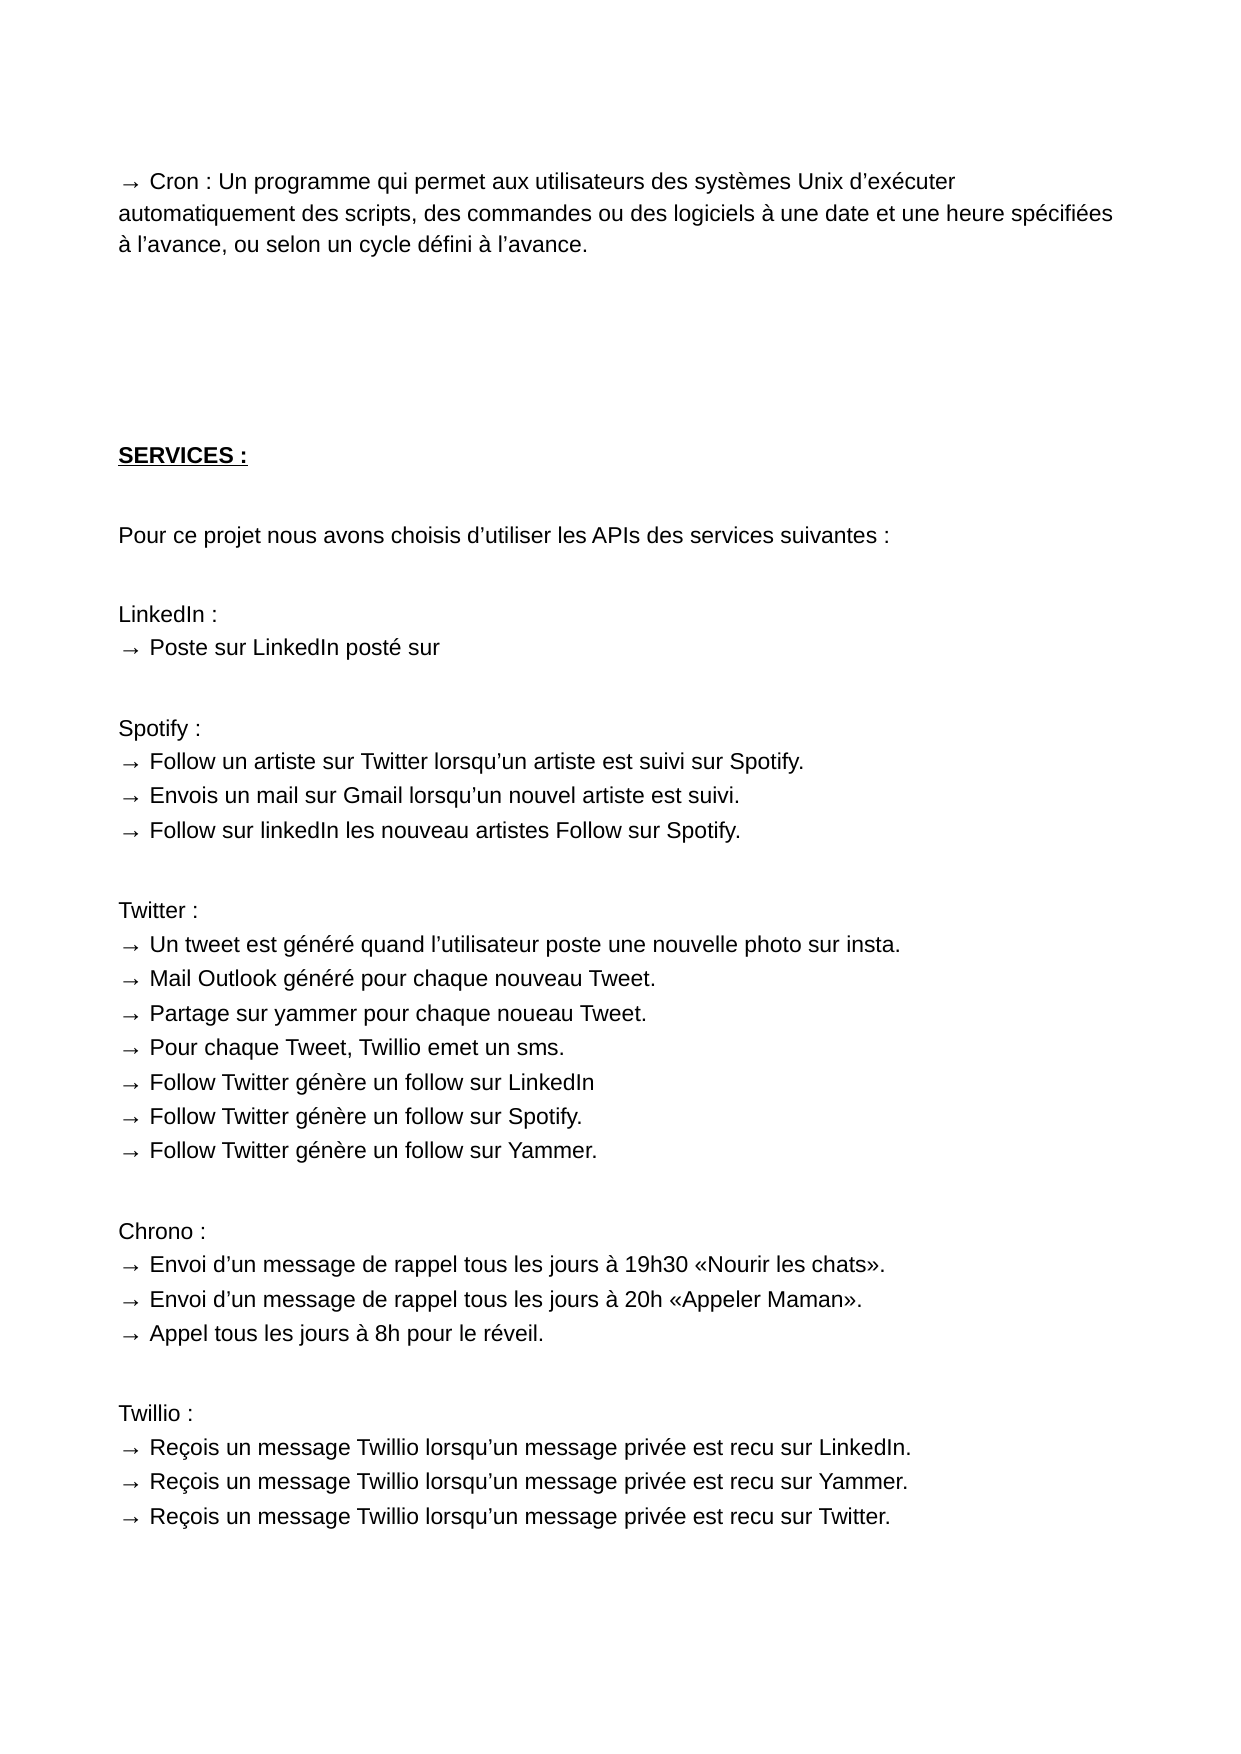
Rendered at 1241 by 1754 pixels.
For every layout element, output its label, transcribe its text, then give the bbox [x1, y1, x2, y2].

text → Appel tous les jours à 8h pour le réveil. [118, 1318, 1122, 1347]
text → Follow Twitter génère un follow sur Yammer. [118, 1136, 1122, 1164]
text → Poste sur LinkedIn posté sur [118, 632, 1122, 661]
text → Follow sur linkedIn les nouveau artistes Follow sur Spotify. [118, 815, 1122, 844]
text Chrono : [118, 1218, 1122, 1244]
text SERVICES : [118, 442, 1122, 469]
text → Follow Twitter génère un follow sur LinkedIn [118, 1067, 1122, 1095]
text Pour ce projet nous avons choisis d’utiliser les APIs des services suivantes : [118, 522, 1122, 548]
text → Envoi d’un message de rappel tous les jours à 19h30 «Nourir les chats». [118, 1249, 1122, 1278]
text → Reçois un message Twillio lorsqu’un message privée est recu sur Yammer. [118, 1466, 1122, 1495]
text → Envois un mail sur Gmail lorsqu’un nouvel artiste est suivi. [118, 781, 1122, 809]
text → Un tweet est généré quand l’utilisateur poste une nouvelle photo sur insta. [118, 929, 1122, 957]
text → Reçois un message Twillio lorsqu’un message privée est recu sur Twitter. [118, 1501, 1122, 1529]
text Spotify : [118, 714, 1122, 741]
text → Mail Outlook généré pour chaque nouveau Tweet. [118, 963, 1122, 992]
text → Partage sur yammer pour chaque noueau Tweet. [118, 998, 1122, 1026]
text → Follow un artiste sur Twitter lorsqu’un artiste est suivi sur Spotify. [118, 746, 1122, 775]
text → Cron : Un programme qui permet aux utilisateurs des systèmes Unix d’exécuter automatiquement des scripts, des commandes ou des logiciels à une date et une heure spécifiées à l’avance, ou selon un cycle défini à l’avance. [118, 166, 1122, 258]
text → Pour chaque Tweet, Twillio emet un sms. [118, 1032, 1122, 1061]
text Twitter : [118, 897, 1122, 923]
text Twillio : [118, 1400, 1122, 1427]
text LinkedIn : [118, 601, 1122, 627]
text → Reçois un message Twillio lorsqu’un message privée est recu sur LinkedIn. [118, 1432, 1122, 1461]
text → Envoi d’un message de rappel tous les jours à 20h «Appeler Maman». [118, 1284, 1122, 1312]
text → Follow Twitter génère un follow sur Spotify. [118, 1101, 1122, 1130]
